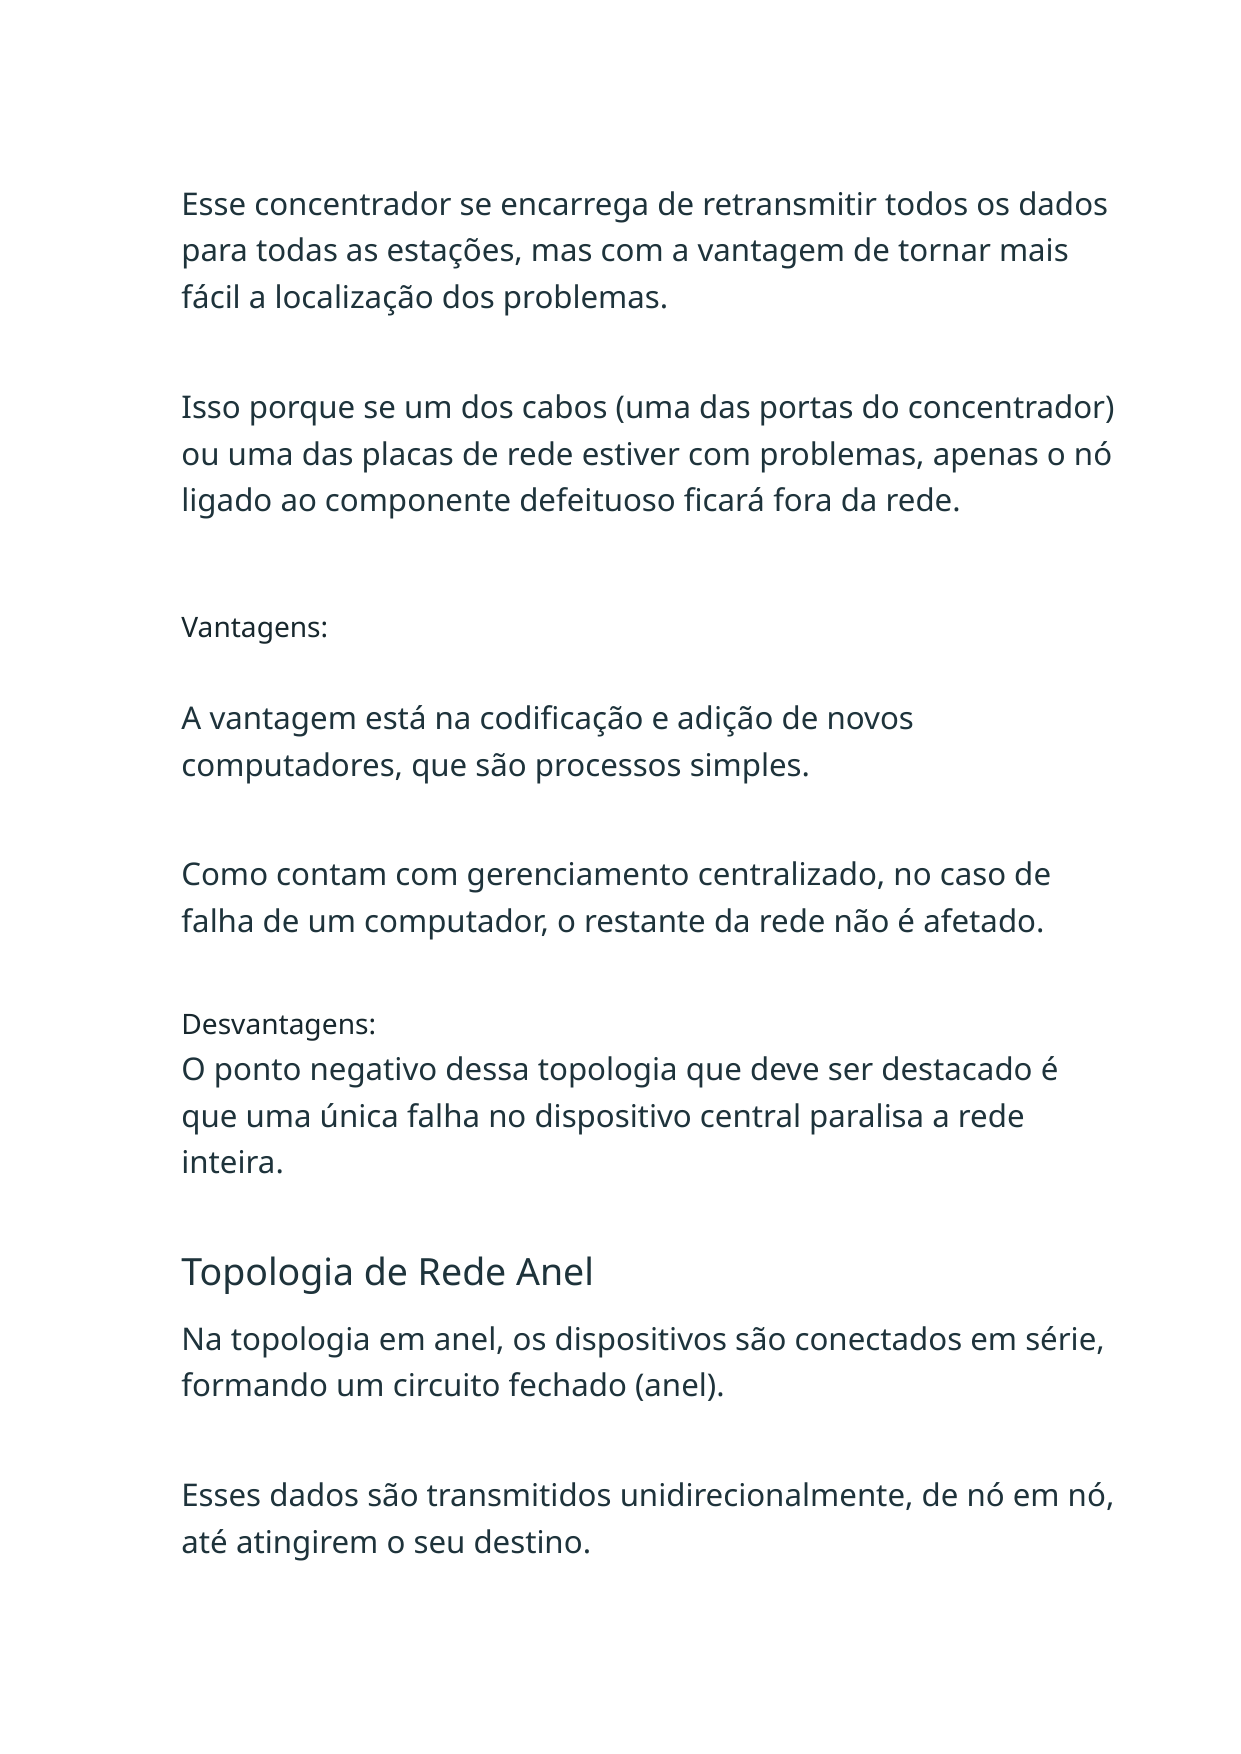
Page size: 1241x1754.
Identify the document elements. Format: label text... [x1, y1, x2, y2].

subtitle Topologia de Rede Anel [181, 1246, 1122, 1297]
subtitle Vantagens: [181, 607, 1122, 645]
text Isso porque se um dos cabos (uma das portas do concentrador) ou uma das placas de rede estiver com problemas, apenas o nó ligado ao componente defeituoso ficará fora da rede. [181, 380, 1122, 521]
text A vantagem está na codificação e adição de novos computadores, que são processos simples. [181, 692, 1122, 785]
text Na topologia em anel, os dispositivos são conectados em série, formando um circuito fechado (anel). [181, 1312, 1122, 1406]
text Como contam com gerenciamento centralizado, no caso de falha de um computador, o restante da rede não é afetado. [181, 848, 1122, 942]
text O ponto negativo dessa topologia que deve ser destacado é que uma única falha no dispositivo central paralisa a rede inteira. [181, 1042, 1122, 1183]
subtitle Desvantagens: [181, 1004, 1122, 1042]
text Esses dados são transmitidos unidirecionalmente, de nó em nó, até atingirem o seu destino. [181, 1468, 1122, 1562]
text Esse concentrador se encarrega de retransmitir todos os dados para todas as estações, mas com a vantagem de tornar mais fácil a localização dos problemas. [181, 177, 1122, 318]
